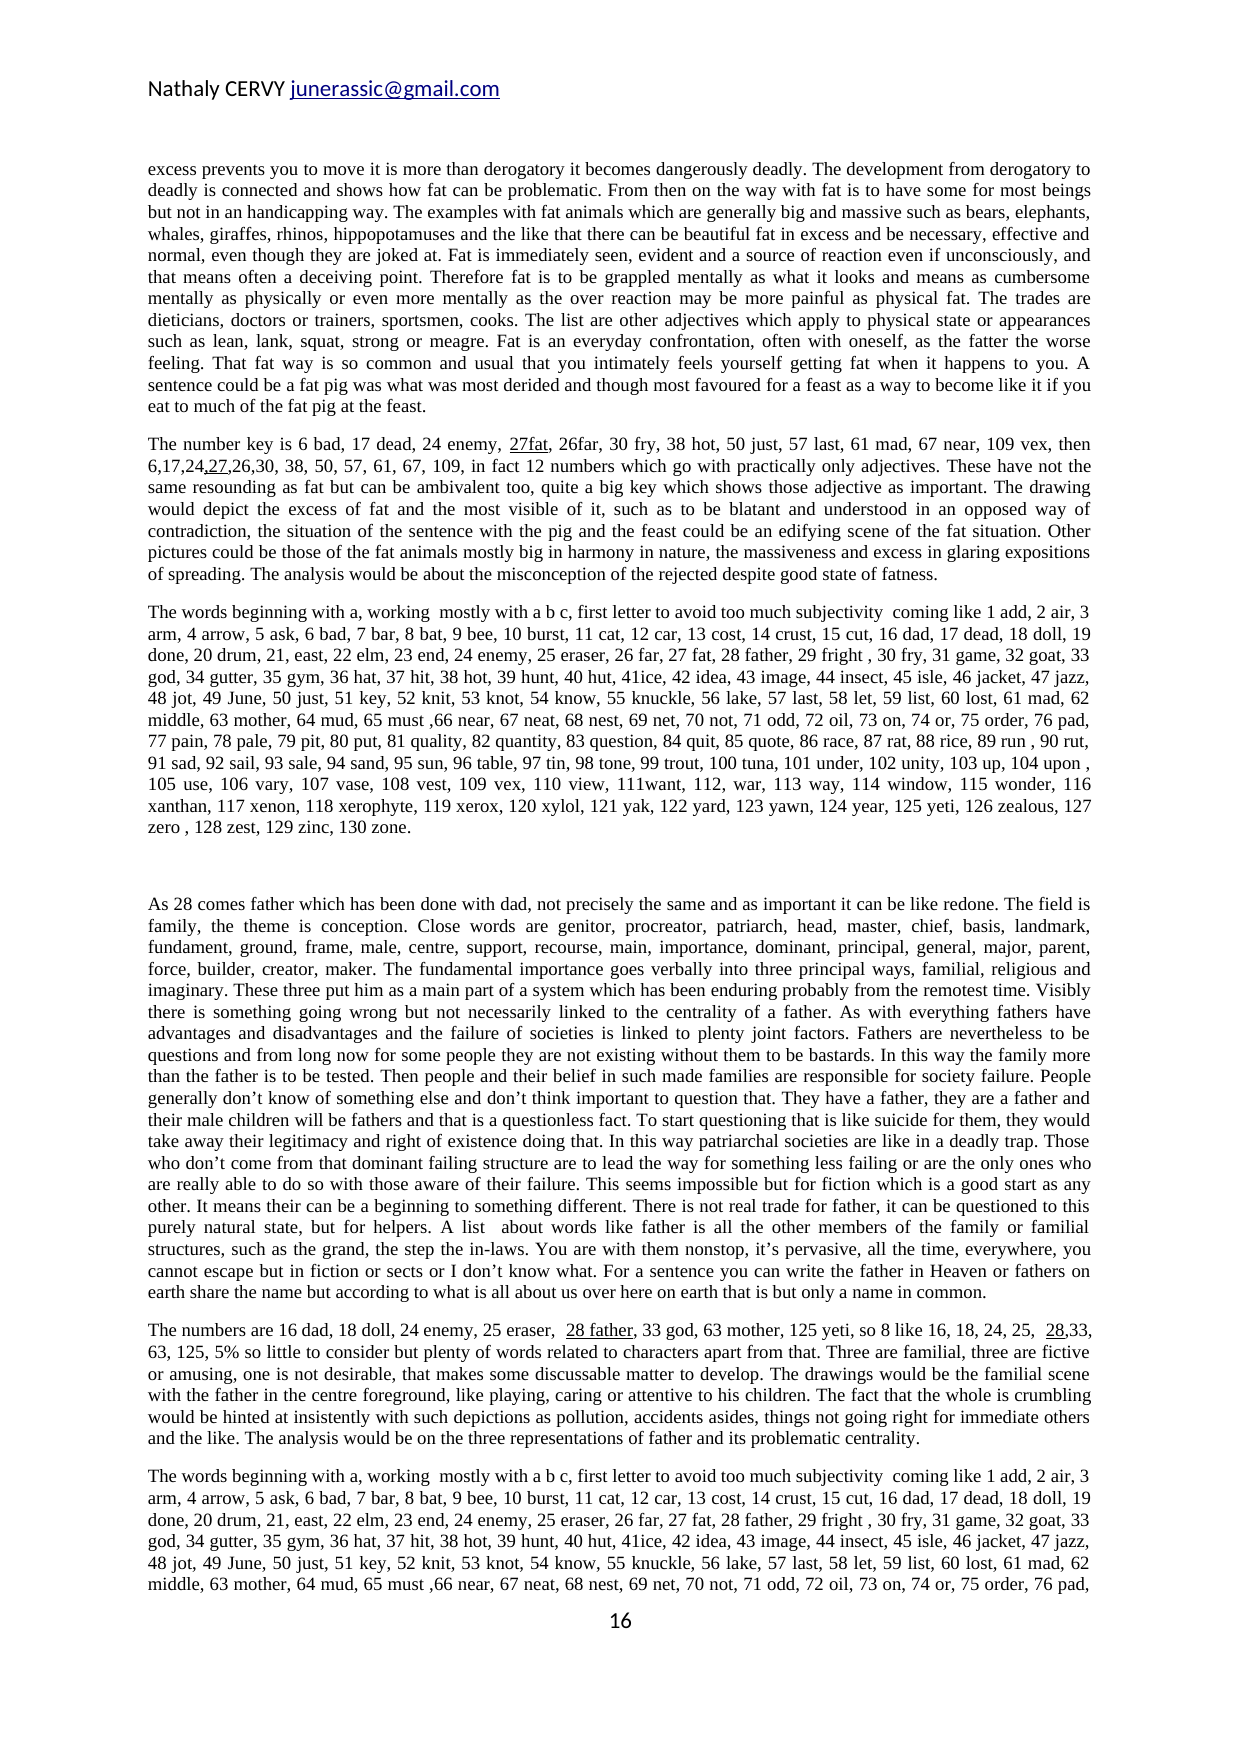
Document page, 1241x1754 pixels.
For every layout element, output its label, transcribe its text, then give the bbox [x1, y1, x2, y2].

text The numbers are 16 dad, 18 doll, 24 enemy, 25 eraser, 28 father, 33 god, 63 mother, 125 yeti, so 8 like 16, 18, 24, 25, 28,33, 63, 125, 5% so little to consider but plenty of words related to characters apart from that. Three are familial, three are fictive or amusing, one is not desirable, that makes some discussable matter to develop. The drawings would be the familial scene with the father in the centre foreground, like playing, caring or attentive to his children. The fact that the whole is crumbling would be hinted at insistently with such depictions as pollution, accidents asides, things not going right for immediate others and the like. The analysis would be on the three representations of father and its problematic centrality. [148, 1319, 1093, 1449]
text The number key is 6 bad, 17 dead, 24 enemy, 27fat, 26far, 30 fry, 38 hot, 50 just, 57 last, 61 mad, 67 near, 109 vex, then 6,17,24,27,26,30, 38, 50, 57, 61, 67, 109, in fact 12 numbers which go with practically only adjectives. These have not the same resounding as fat but can be ambivalent too, quite a big key which shows those adjective as important. The drawing would depict the excess of fat and the most visible of it, such as to be blatant and understood in an opposed way of contradiction, the situation of the sentence with the pig and the feast could be an edifying scene of the fat situation. Other pictures could be those of the fat animals mostly big in harmony in nature, the massiveness and excess in glaring expositions of spreading. The analysis would be about the misconception of the rejected despite good state of fatness. [148, 433, 1093, 584]
text As 28 comes father which has been done with dad, not precisely the same and as important it can be like redone. The field is family, the theme is conception. Close words are genitor, procreator, patriarch, head, master, chief, basis, landmark, fundament, ground, frame, male, centre, support, recourse, main, importance, dominant, principal, general, major, parent, force, builder, creator, maker. The fundamental importance goes verbally into three principal ways, familial, religious and imaginary. These three put him as a main part of a system which has been enduring probably from the remotest time. Visibly there is something going wrong but not necessarily linked to the centrality of a father. As with everything fathers have advantages and disadvantages and the failure of societies is linked to plenty joint factors. Fathers are nevertheless to be questions and from long now for some people they are not existing without them to be bastards. In this way the family more than the father is to be tested. Then people and their belief in such made families are responsible for society failure. People generally don’t know of something else and don’t think important to question that. They have a father, they are a father and their male children will be fathers and that is a questionless fact. To start questioning that is like suicide for them, they would take away their legitimacy and right of existence doing that. In this way patriarchal societies are like in a deadly trap. Those who don’t come from that dominant failing structure are to lead the way for something less failing or are the only ones who are really able to do so with those aware of their failure. This seems impossible but for fiction which is a good start as any other. It means their can be a beginning to something different. There is not real trade for father, it can be questioned to this purely natural state, but for helpers. A list about words like father is all the other members of the family or familial structures, such as the grand, the step the in-laws. You are with them nonstop, it’s pervasive, all the time, everywhere, you cannot escape but in fiction or sects or I don’t know what. For a sentence you can write the father in Heaven or fathers on earth share the name but according to what is all about us over here on earth that is but only a name in common. [148, 893, 1093, 1303]
text The words beginning with a, working mostly with a b c, first letter to avoid too much subjectivity coming like 1 add, 2 air, 3 arm, 4 arrow, 5 ask, 6 bad, 7 bar, 8 bat, 9 bee, 10 burst, 11 cat, 12 car, 13 cost, 14 crust, 15 cut, 16 dad, 17 dead, 18 doll, 19 done, 20 drum, 21, east, 22 elm, 23 end, 24 enemy, 25 eraser, 26 far, 27 fat, 28 father, 29 fright , 30 fry, 31 game, 32 goat, 33 god, 34 gutter, 35 gym, 36 hat, 37 hit, 38 hot, 39 hunt, 40 hut, 41ice, 42 idea, 43 image, 44 insect, 45 isle, 46 jacket, 47 jazz, 48 jot, 49 June, 50 just, 51 key, 52 knit, 53 knot, 54 know, 55 knuckle, 56 lake, 57 last, 58 let, 59 list, 60 lost, 61 mad, 62 middle, 63 mother, 64 mud, 65 must ,66 near, 67 neat, 68 nest, 69 net, 70 not, 71 odd, 72 oil, 73 on, 74 or, 75 order, 76 pad, 77 pain, 78 pale, 79 pit, 80 put, 81 quality, 82 quantity, 83 question, 84 quit, 85 quote, 86 race, 87 rat, 88 rice, 89 run , 90 rut, 91 sad, 92 sail, 93 sale, 94 sand, 95 sun, 96 table, 97 tin, 98 tone, 99 trout, 100 tuna, 101 under, 102 unity, 103 up, 104 upon , 105 use, 106 vary, 107 vase, 108 vest, 109 vex, 110 view, 111want, 112, war, 113 way, 114 window, 115 wonder, 116 xanthan, 117 xenon, 118 xerophyte, 119 xerox, 120 xylol, 121 yak, 122 yard, 123 yawn, 124 year, 125 yeti, 126 zealous, 127 zero , 128 zest, 129 zinc, 130 zone. [148, 601, 1093, 838]
text excess prevents you to move it is more than derogatory it becomes dangerously deadly. The development from derogatory to deadly is connected and shows how fat can be problematic. From then on the way with fat is to have some for most beings but not in an handicapping way. The examples with fat animals which are generally big and massive such as bears, elephants, whales, giraffes, rhinos, hippopotamuses and the like that there can be beautiful fat in excess and be necessary, effective and normal, even though they are joked at. Fat is immediately seen, evident and a source of reaction even if unconsciously, and that means often a deceiving point. Therefore fat is to be grappled mentally as what it looks and means as cumbersome mentally as physically or even more mentally as the over reaction may be more painful as physical fat. The trades are dieticians, doctors or trainers, sportsmen, cooks. The list are other adjectives which apply to physical state or appearances such as lean, lank, squat, strong or meagre. Fat is an everyday confrontation, often with oneself, as the fatter the worse feeling. That fat way is so common and usual that you intimately feels yourself getting fat when it happens to you. A sentence could be a fat pig was what was most derided and though most favoured for a feast as a way to become like it if you eat to much of the fat pig at the feast. [148, 158, 1093, 417]
text The words beginning with a, working mostly with a b c, first letter to avoid too much subjectivity coming like 1 add, 2 air, 3 arm, 4 arrow, 5 ask, 6 bad, 7 bar, 8 bat, 9 bee, 10 burst, 11 cat, 12 car, 13 cost, 14 crust, 15 cut, 16 dad, 17 dead, 18 doll, 19 done, 20 drum, 21, east, 22 elm, 23 end, 24 enemy, 25 eraser, 26 far, 27 fat, 28 father, 29 fright , 30 fry, 31 game, 32 goat, 33 god, 34 gutter, 35 gym, 36 hat, 37 hit, 38 hot, 39 hunt, 40 hut, 41ice, 42 idea, 43 image, 44 insect, 45 isle, 46 jacket, 47 jazz, 48 jot, 49 June, 50 just, 51 key, 52 knit, 53 knot, 54 know, 55 knuckle, 56 lake, 57 last, 58 let, 59 list, 60 lost, 61 mad, 62 middle, 63 mother, 64 mud, 65 must ,66 near, 67 neat, 68 nest, 69 net, 70 not, 71 odd, 72 oil, 73 on, 74 or, 75 order, 76 pad, [148, 1465, 1093, 1595]
